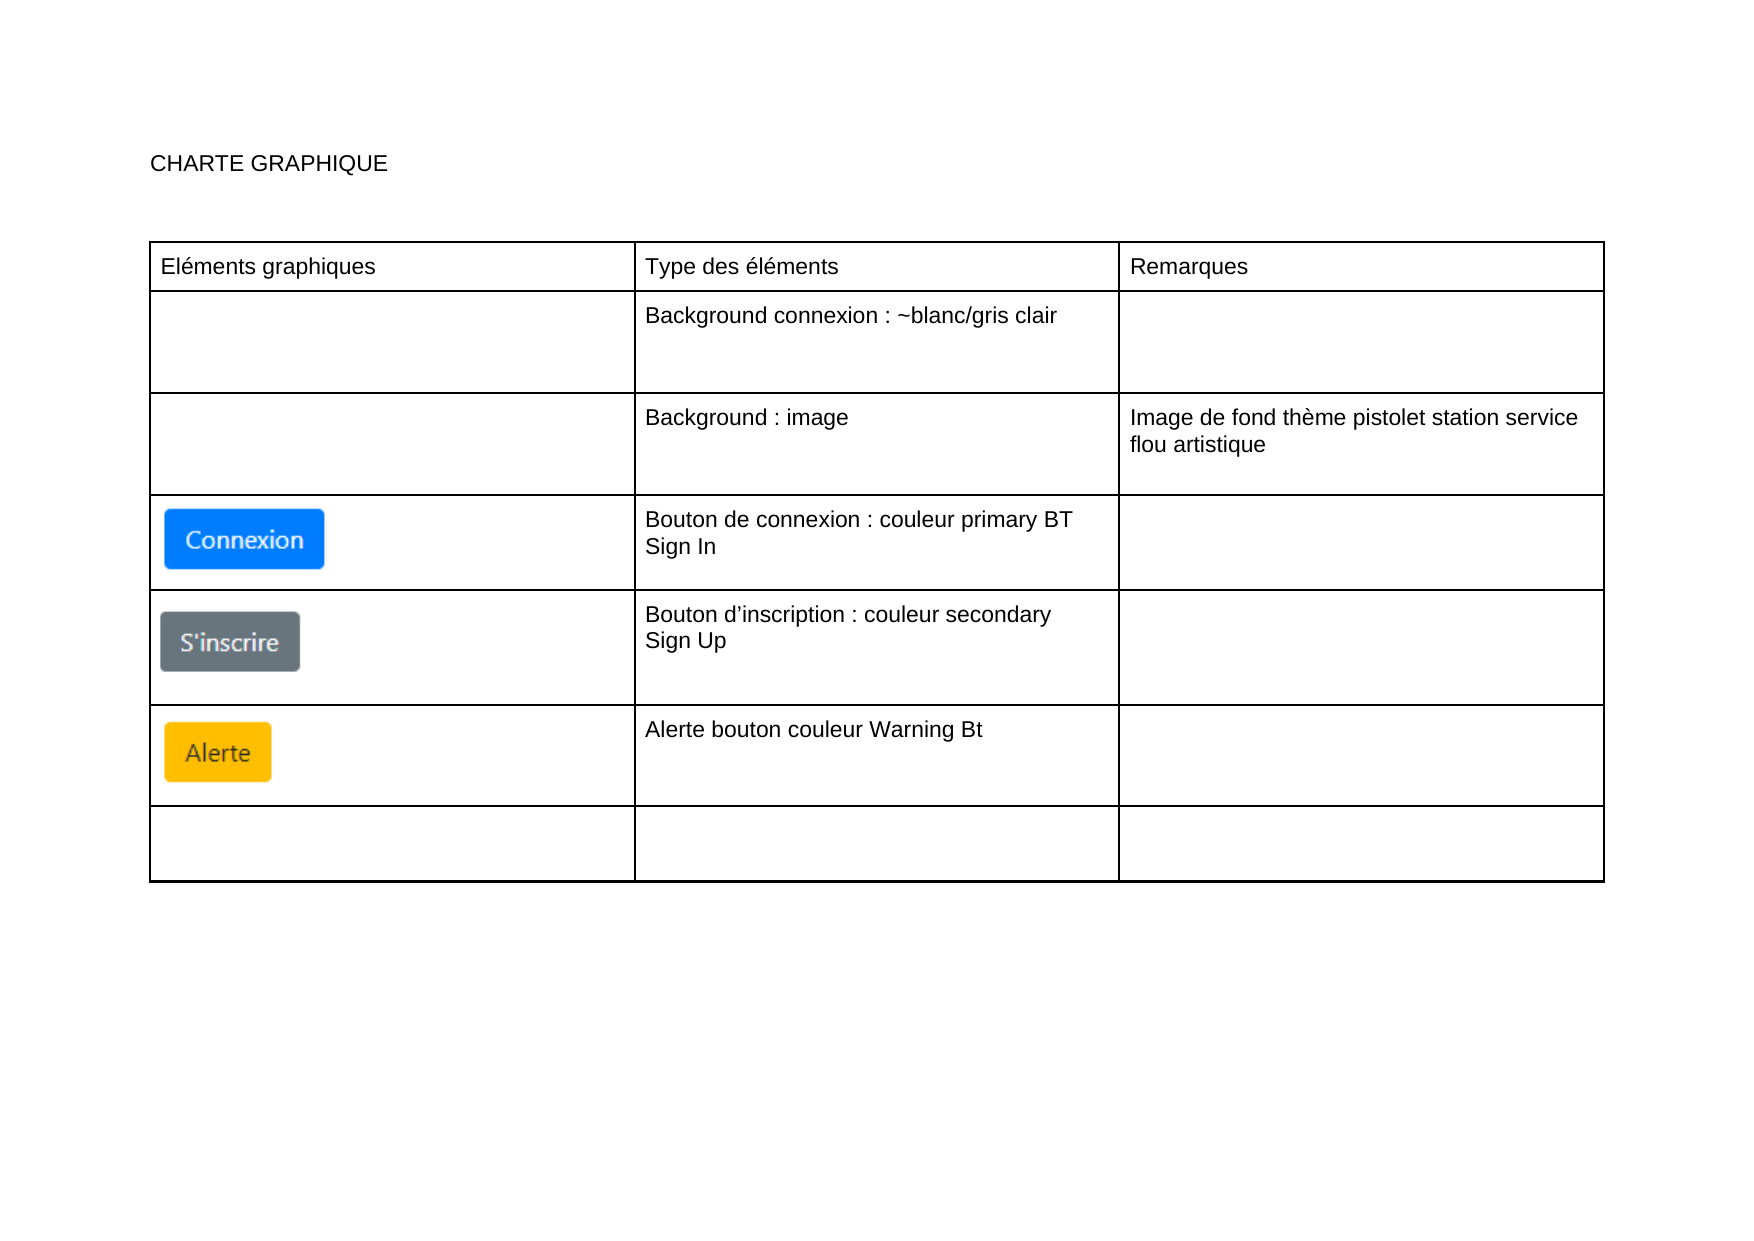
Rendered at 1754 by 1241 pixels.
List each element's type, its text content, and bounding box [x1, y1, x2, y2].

table_header Type des éléments [636, 243, 1118, 290]
table_cell [151, 394, 634, 494]
table_cell Alerte bouton couleur Warning Bt [636, 706, 1118, 805]
table_cell Background connexion : ~blanc/gris clair [636, 292, 1118, 392]
table_cell [151, 496, 634, 589]
table_cell [1120, 292, 1603, 392]
table_cell Bouton d’inscription : couleur secondary Sign Up [636, 591, 1118, 704]
table_cell [151, 292, 634, 392]
table_header Remarques [1120, 243, 1603, 290]
picture [160, 716, 278, 795]
table_cell [1120, 496, 1603, 589]
table_cell Bouton de connexion : couleur primary BT Sign In [636, 496, 1118, 589]
table_cell [151, 706, 634, 805]
picture [160, 601, 305, 694]
table_cell [1120, 706, 1603, 805]
table_cell [1120, 807, 1603, 880]
picture [160, 506, 334, 579]
table_cell [636, 807, 1118, 880]
table_header Eléments graphiques [151, 243, 634, 290]
text CHARTE GRAPHIQUE [150, 150, 1604, 176]
table_cell Image de fond thème pistolet station service flou artistique [1120, 394, 1603, 494]
table_cell Background : image [636, 394, 1118, 494]
table_cell [151, 591, 634, 704]
table_cell [1120, 591, 1603, 704]
table_cell [151, 807, 634, 880]
